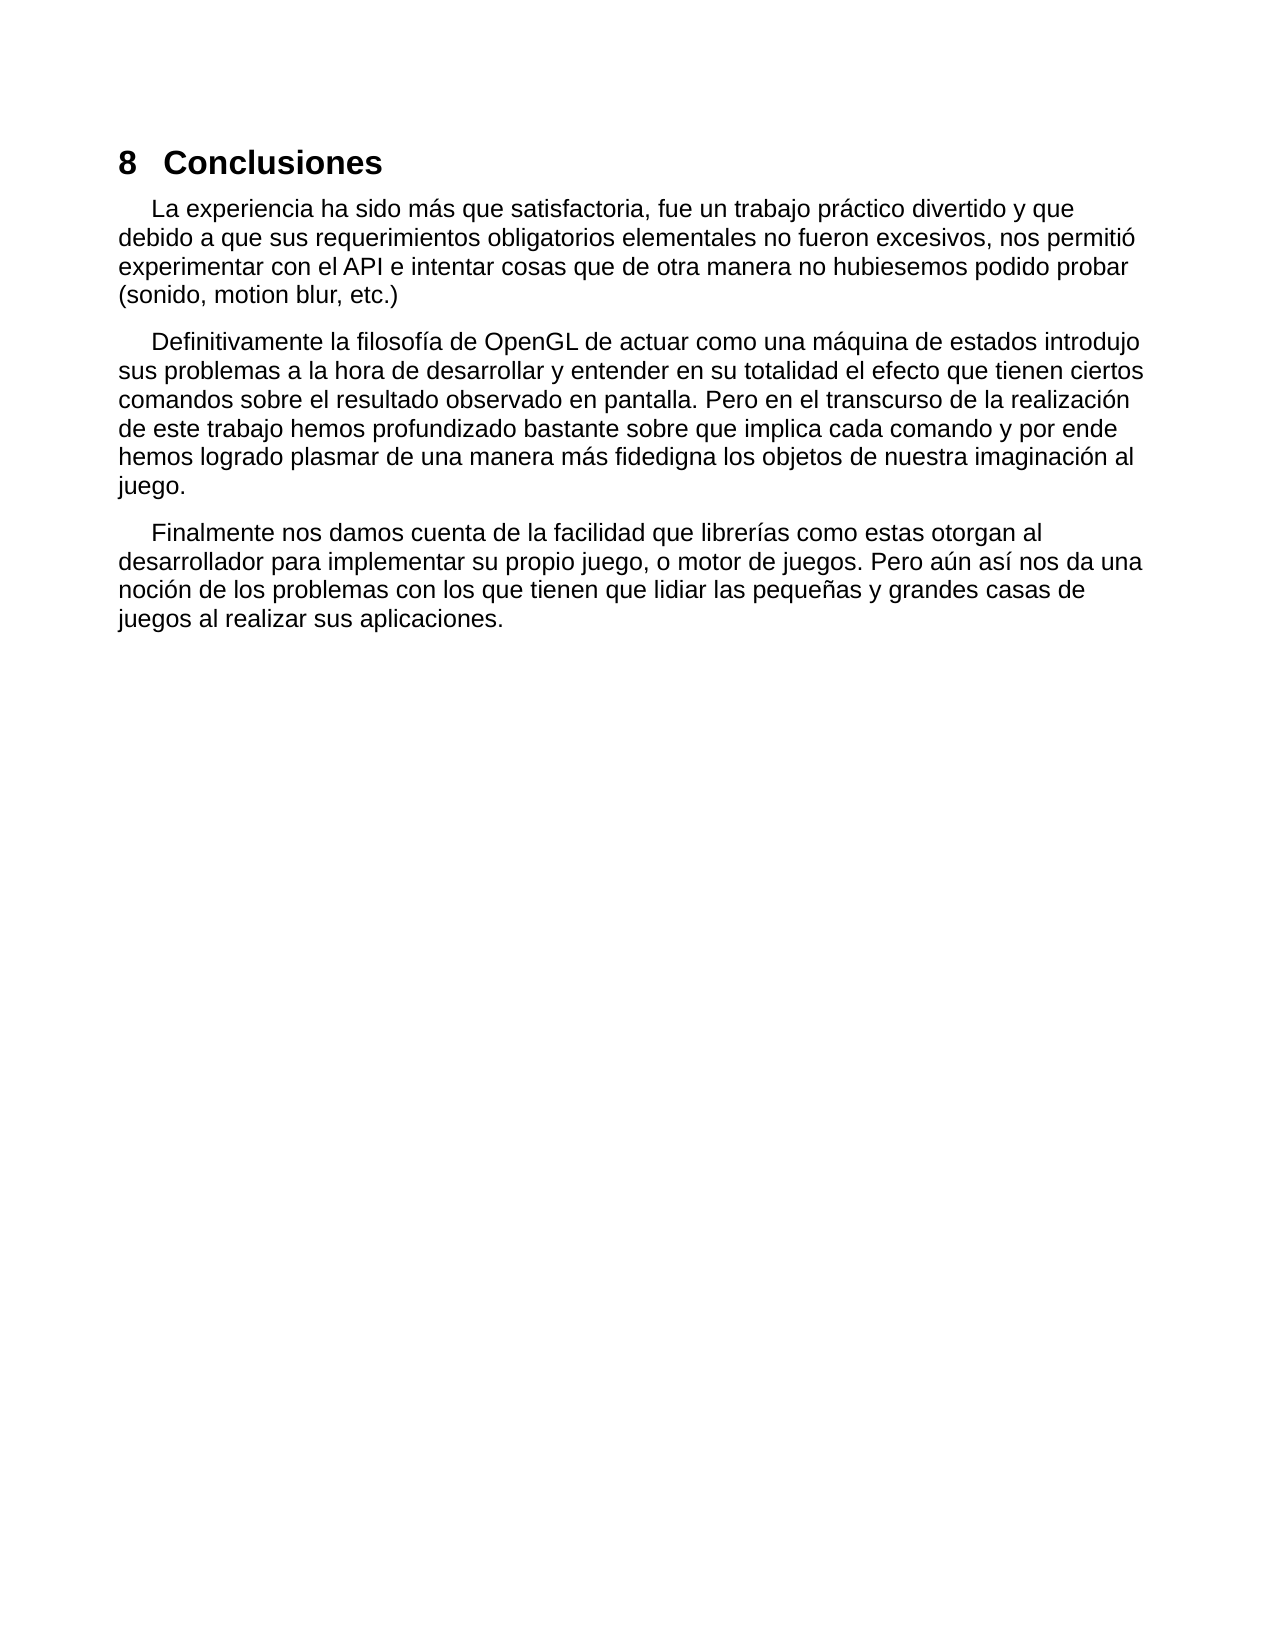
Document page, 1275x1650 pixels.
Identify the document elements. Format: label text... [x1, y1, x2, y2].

text La experiencia ha sido más que satisfactoria, fue un trabajo práctico divertido y que debido a que sus requerimientos obligatorios elementales no fueron excesivos, nos permitió experimentar con el API e intentar cosas que de otra manera no hubiesemos podido probar (sonido, motion blur, etc.) [118, 194, 1157, 309]
text Definitivamente la filosofía de OpenGL de actuar como una máquina de estados introdujo sus problemas a la hora de desarrollar y entender en su totalidad el efecto que tienen ciertos comandos sobre el resultado observado en pantalla. Pero en el transcurso de la realización de este trabajo hemos profundizado bastante sobre que implica cada comando y por ende hemos logrado plasmar de una manera más fidedigna los objetos de nuestra imaginación al juego. [118, 327, 1157, 500]
subtitle Conclusiones [118, 143, 1157, 182]
text Finalmente nos damos cuenta de la facilidad que librerías como estas otorgan al desarrollador para implementar su propio juego, o motor de juegos. Pero aún así nos da una noción de los problemas con los que tienen que lidiar las pequeñas y grandes casas de juegos al realizar sus aplicaciones. [118, 518, 1157, 633]
